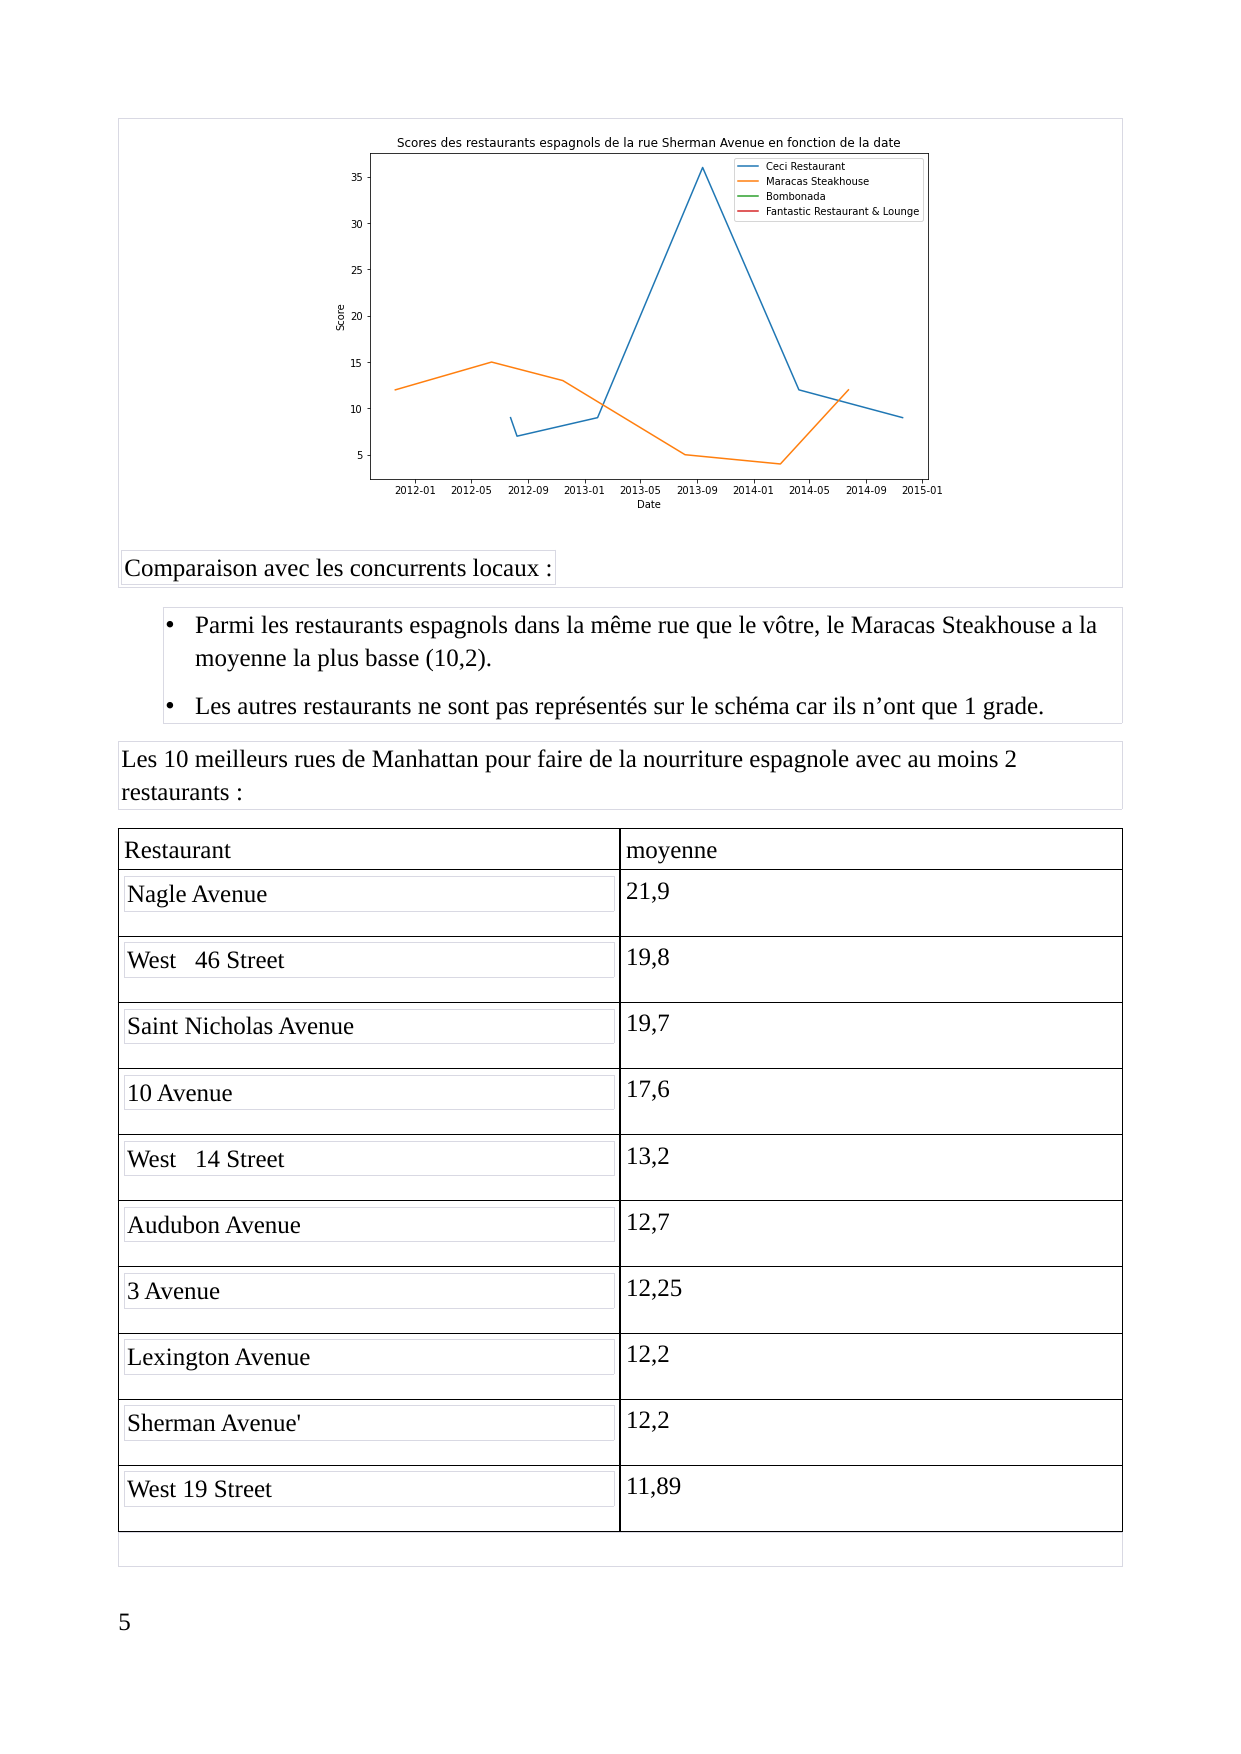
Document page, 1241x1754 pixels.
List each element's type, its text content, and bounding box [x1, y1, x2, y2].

table_cell Saint Nicholas Avenue [119, 1003, 619, 1068]
table_cell West 46 Street [119, 937, 619, 1002]
table_cell 10 Avenue [119, 1069, 619, 1134]
table_cell 21,9 [621, 870, 1122, 936]
list Parmi les restaurants espagnols dans la même rue que le vôtre, le Maracas Steakhouse a la moyenne la plus basse (10,2). [164, 608, 1122, 672]
table_cell 12,7 [621, 1201, 1122, 1266]
table_cell 12,2 [621, 1400, 1122, 1465]
table_cell West 14 Street [119, 1135, 619, 1200]
table_header Restaurant [119, 829, 619, 869]
table_cell 17,6 [621, 1069, 1122, 1134]
table_header moyenne [621, 829, 1122, 869]
table_cell 13,2 [621, 1135, 1122, 1200]
text Comparaison avec les concurrents locaux : [119, 547, 1122, 587]
table_cell Lexington Avenue [119, 1334, 619, 1398]
table_cell Nagle Avenue [119, 870, 619, 936]
picture [329, 130, 949, 516]
list Les autres restaurants ne sont pas représentés sur le schéma car ils n’ont que 1 grade. [164, 688, 1122, 723]
table_cell West 19 Street [119, 1466, 619, 1531]
table_cell Audubon Avenue [119, 1201, 619, 1266]
text Les 10 meilleurs rues de Manhattan pour faire de la nourriture espagnole avec au moins 2 restaurants : [119, 742, 1122, 809]
table_cell 11,89 [621, 1466, 1122, 1531]
table_cell 19,8 [621, 937, 1122, 1002]
table_cell 3 Avenue [119, 1267, 619, 1332]
table_cell 12,25 [621, 1267, 1122, 1332]
table_cell Sherman Avenue' [119, 1400, 619, 1465]
table_cell 19,7 [621, 1003, 1122, 1068]
table_cell 12,2 [621, 1334, 1122, 1398]
